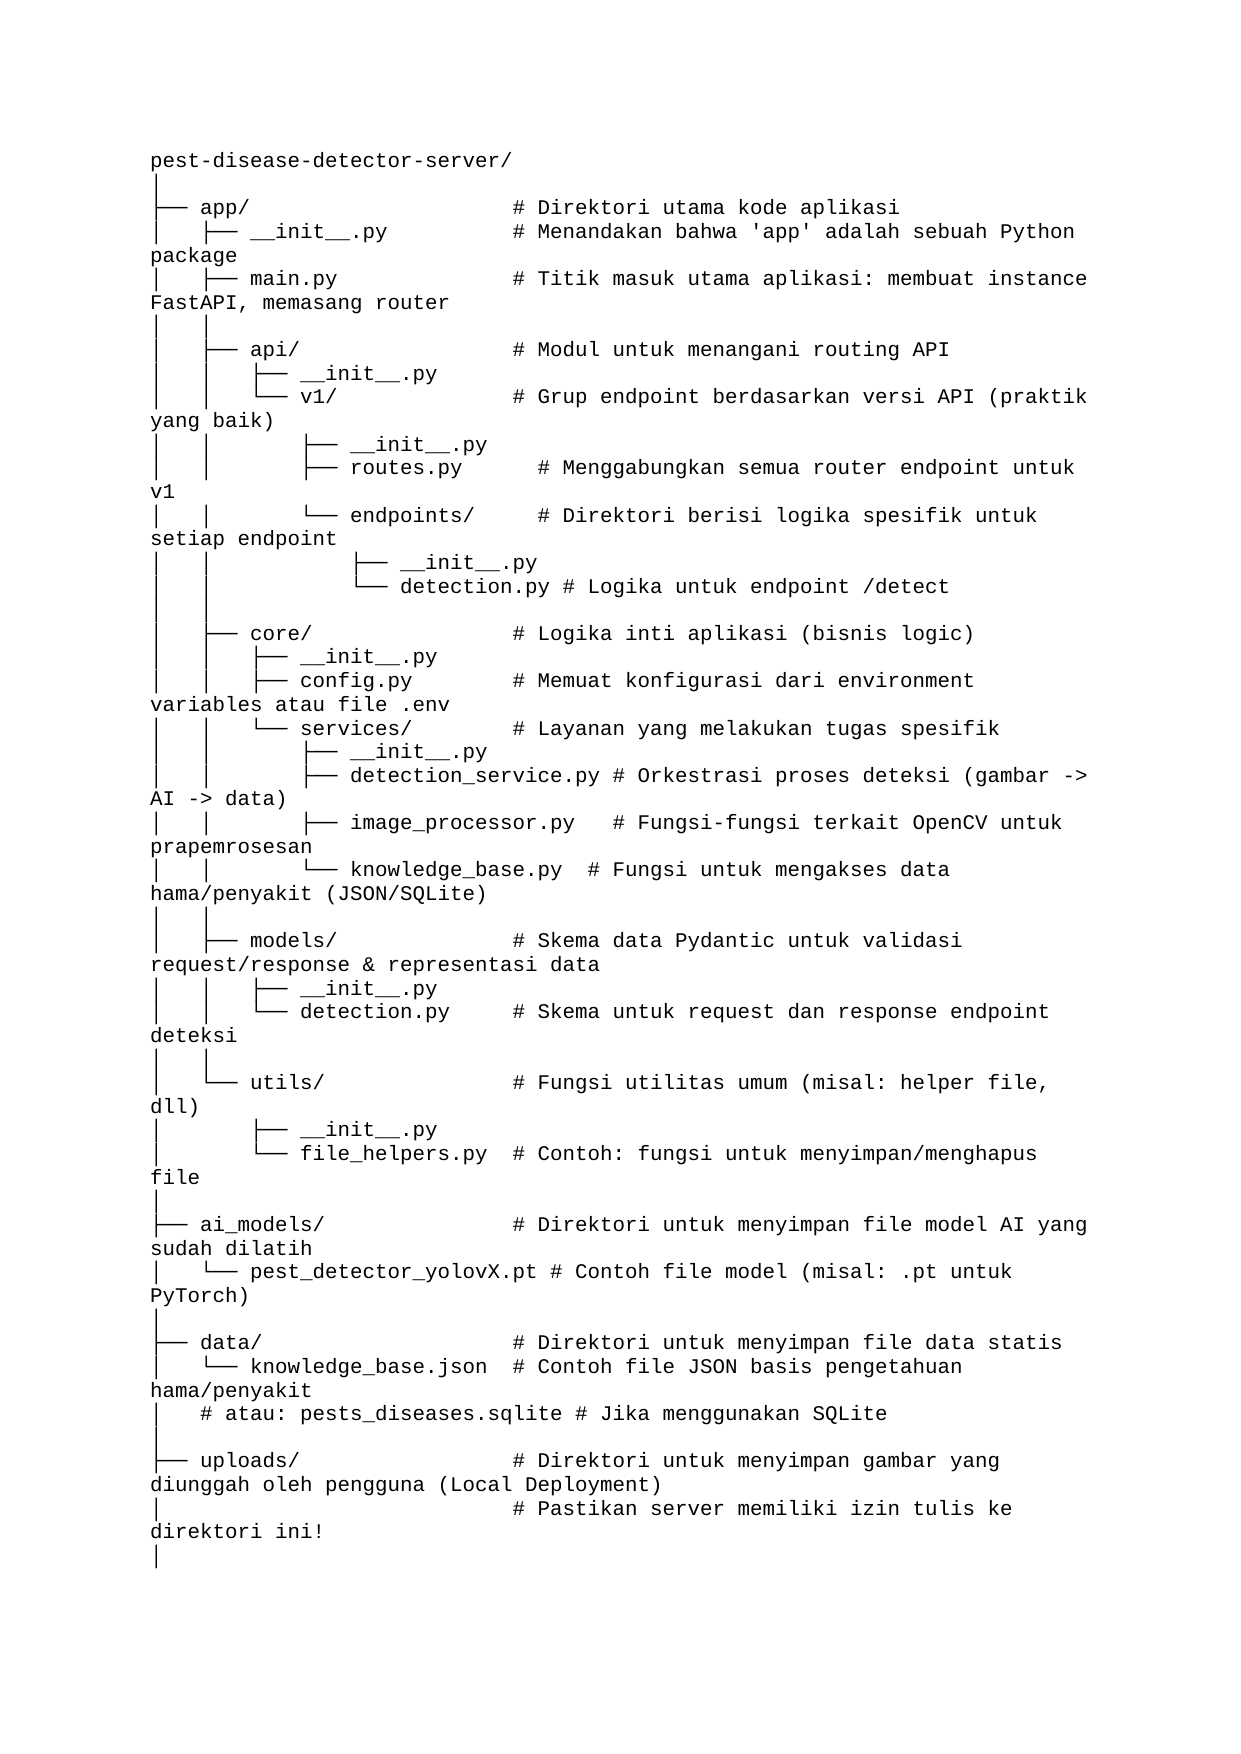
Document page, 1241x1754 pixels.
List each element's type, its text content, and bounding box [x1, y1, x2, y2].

text │ └── pest_detector_yolovX.pt # Contoh file model (misal: .pt untuk PyTorch) [150, 1261, 1090, 1309]
text │ │ └── detection.py # Skema untuk request dan response endpoint deteksi [150, 1001, 1090, 1048]
text │ ├── __init__.py # Menandakan bahwa 'app' adalah sebuah Python package [150, 221, 1090, 268]
text │ [150, 1190, 1090, 1214]
text │ └── utils/ # Fungsi utilitas umum (misal: helper file, dll) [150, 1072, 1090, 1119]
text │ │ ├── detection_service.py # Orkestrasi proses deteksi (gambar -> AI -> data) [150, 765, 1090, 812]
text │ │ ├── __init__.py [157, 363, 206, 386]
text │ │ └── knowledge_base.py # Fungsi untuk mengakses data hama/penyakit (JSON/SQLite) [150, 859, 1090, 907]
text │ [157, 1427, 1090, 1451]
text │ │ ├── routes.py # Menggabungkan semua router endpoint untuk v1 [150, 457, 1090, 505]
text ├── ai_models/ # Direktori untuk menyimpan file model AI yang sudah dilatih [150, 1214, 1090, 1261]
text │ │ ├── __init__.py [207, 978, 256, 1001]
text │ │ ├── __init__.py [307, 434, 1090, 457]
text │ │ └── detection.py # Logika untuk endpoint /detect [157, 576, 206, 599]
text │ │ ├── __init__.py [207, 363, 256, 386]
text ├── data/ # Direktori untuk menyimpan file data statis [150, 1332, 1090, 1356]
text │ │ [150, 1048, 1090, 1072]
text │ │ [157, 907, 206, 930]
text │ │ ├── __init__.py [157, 978, 206, 1001]
text ├── uploads/ # Direktori untuk menyimpan gambar yang diunggah oleh pengguna (Local Deployment) [150, 1451, 1090, 1498]
text │ │ ├── __init__.py [257, 363, 1090, 386]
text │ [150, 174, 156, 197]
text │ ├── models/ # Skema data Pydantic untuk validasi request/response & representasi data [150, 930, 1090, 978]
text │ [157, 174, 1090, 197]
text │ │ ├── config.py # Memuat konfigurasi dari environment variables atau file .env [150, 670, 1090, 717]
text │ │ ├── __init__.py [157, 434, 206, 457]
text │ # Pastikan server memiliki izin tulis ke direktori ini! [150, 1498, 1090, 1545]
text │ │ ├── __init__.py [207, 434, 306, 457]
text │ │ [207, 907, 1090, 930]
text │ │ [150, 907, 156, 930]
text │ ├── main.py # Titik masuk utama aplikasi: membuat instance FastAPI, memasang router [150, 268, 1090, 316]
text ├── app/ # Direktori utama kode aplikasi [150, 197, 1090, 221]
text │ [150, 1545, 1090, 1569]
text │ └── file_helpers.py # Contoh: fungsi untuk menyimpan/menghapus file [150, 1143, 1090, 1190]
text │ [150, 1427, 156, 1451]
text │ │ ├── __init__.py [150, 741, 1090, 765]
text │ │ └── detection.py # Logika untuk endpoint /detect [207, 576, 1090, 599]
text │ [150, 1309, 156, 1332]
text │ ├── core/ # Logika inti aplikasi (bisnis logic) [207, 623, 1090, 647]
text │ [157, 1309, 1090, 1332]
text │ ├── api/ # Modul untuk menangani routing API [150, 339, 1090, 363]
text │ ├── core/ # Logika inti aplikasi (bisnis logic) [157, 623, 206, 647]
text │ ├── __init__.py [150, 1119, 1090, 1143]
text │ │ └── services/ # Layanan yang melakukan tugas spesifik [150, 717, 1090, 741]
text │ │ [150, 316, 1090, 339]
text │ │ └── endpoints/ # Direktori berisi logika spesifik untuk setiap endpoint [150, 505, 1090, 552]
text │ │ ├── image_processor.py # Fungsi-fungsi terkait OpenCV untuk prapemrosesan [150, 812, 1090, 859]
text │ └── knowledge_base.json # Contoh file JSON basis pengetahuan hama/penyakit [150, 1356, 1090, 1403]
text │ │ └── v1/ # Grup endpoint berdasarkan versi API (praktik yang baik) [150, 386, 1090, 434]
text pest-disease-detector-server/ [150, 150, 1090, 174]
text │ │ [150, 599, 1090, 623]
text │ │ ├── __init__.py [150, 552, 1090, 576]
text │ # atau: pests_diseases.sqlite # Jika menggunakan SQLite [150, 1403, 1090, 1427]
text │ │ ├── __init__.py [257, 978, 1090, 1001]
text │ │ ├── __init__.py [150, 647, 1090, 670]
